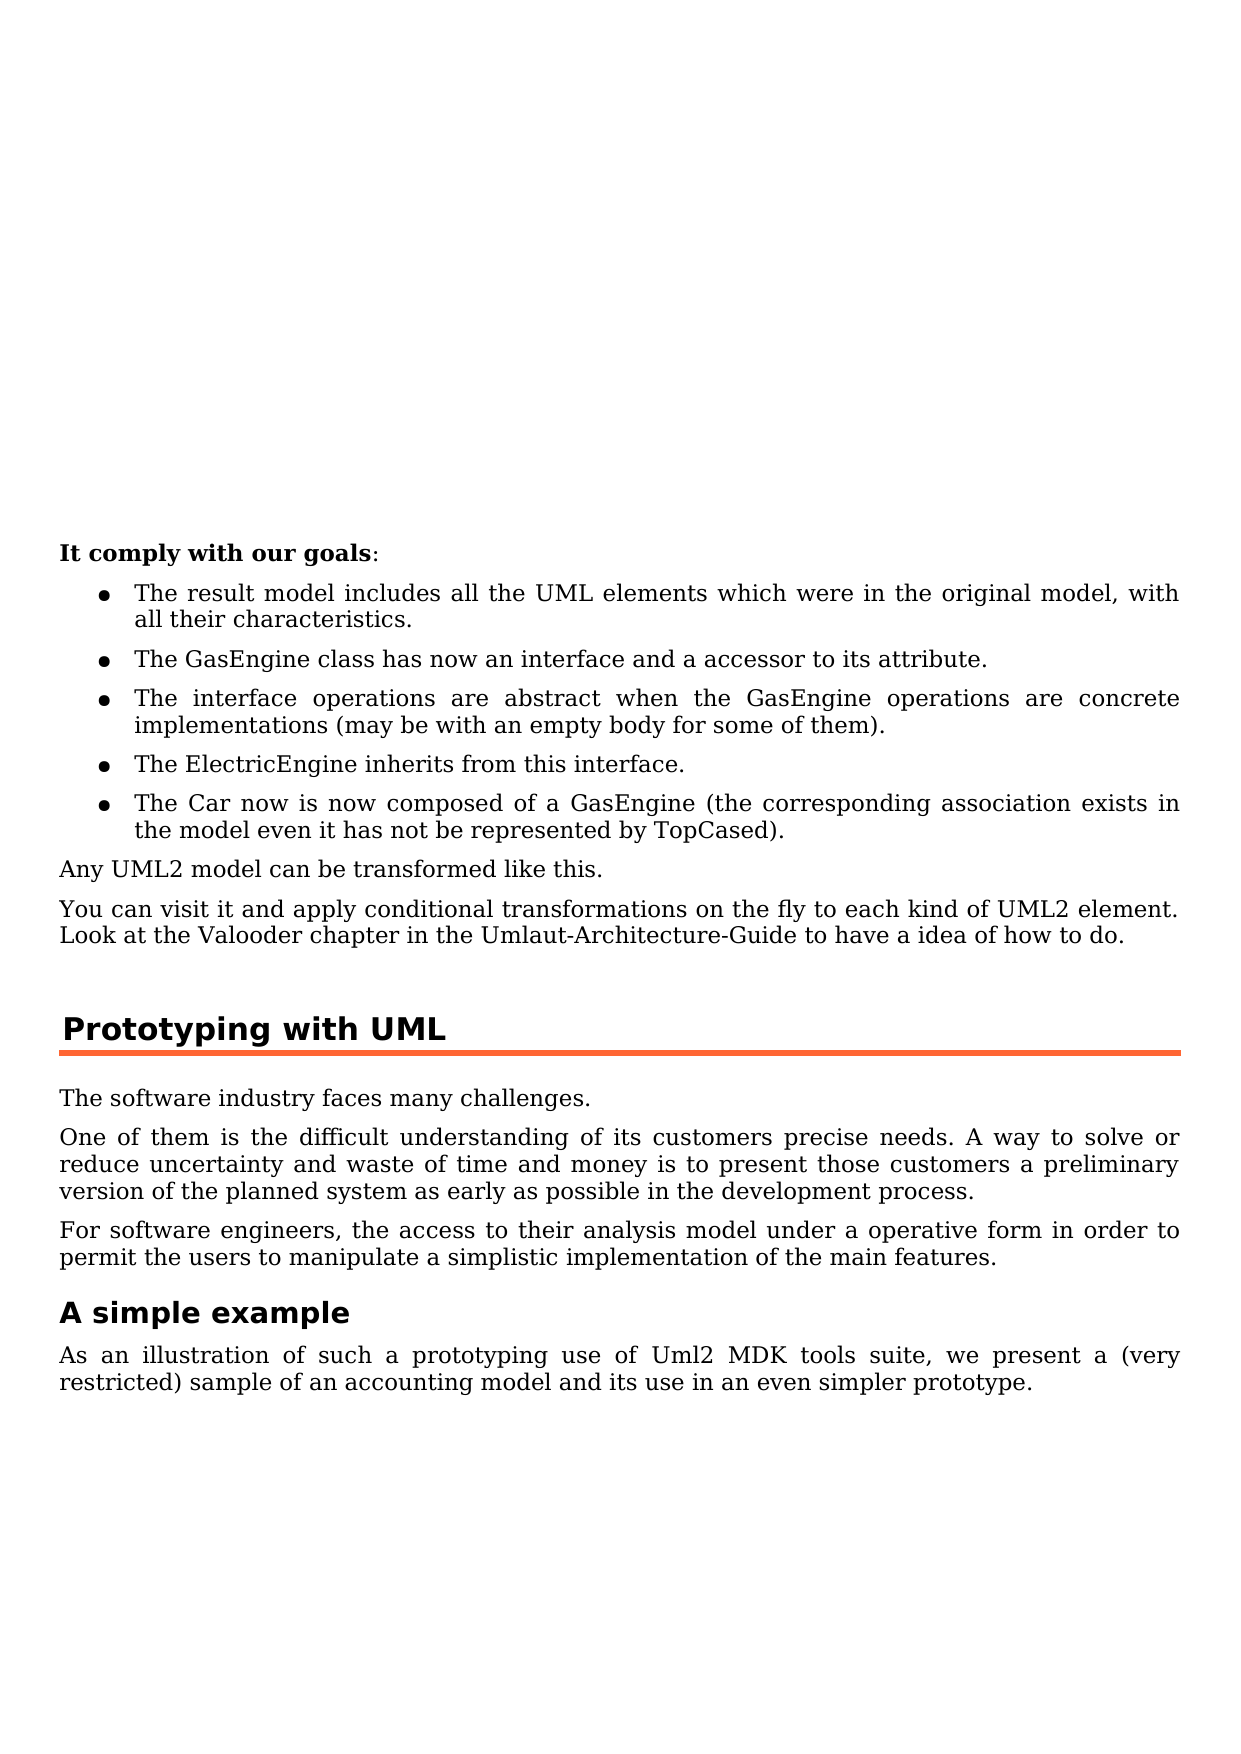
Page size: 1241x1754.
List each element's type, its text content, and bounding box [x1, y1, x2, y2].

text For software engineers, the access to their analysis model under a operative form in order to permit the users to manipulate a simplistic implementation of the main features. [59, 1217, 1181, 1271]
list The Car now is now composed of a GasEngine (the corresponding association exists in the model even it has not be represented by TopCased). [97, 790, 1181, 844]
text As an illustration of such a prototyping use of Uml2 MDK tools suite, we present a (very restricted) sample of an accounting model and its use in an even simpler prototype. [59, 1342, 1181, 1396]
list The ElectricEngine inherits from this interface. [97, 751, 1181, 778]
list The GasEngine class has now an interface and a accessor to its attribute. [97, 646, 1181, 673]
text It comply with our goals: [59, 59, 1181, 567]
subtitle Prototyping with UML [59, 1008, 1181, 1050]
text One of them is the difficult understanding of its customers precise needs. A way to solve or reduce uncertainty and waste of time and money is to present those customers a preliminary version of the planned system as early as possible in the development process. [59, 1124, 1181, 1205]
subtitle A simple example [59, 1296, 1181, 1330]
text Any UML2 model can be transformed like this. [59, 856, 1181, 883]
text You can visit it and apply conditional transformations on the fly to each kind of UML2 element. Look at the Valooder chapter in the Umlaut-Architecture-Guide to have a idea of how to do. [59, 896, 1181, 949]
list The interface operations are abstract when the GasEngine operations are concrete implementations (may be with an empty body for some of them). [97, 685, 1181, 739]
list The result model includes all the UML elements which were in the original model, with all their characteristics. [97, 580, 1181, 633]
text The software industry faces many challenges. [59, 1085, 1181, 1112]
